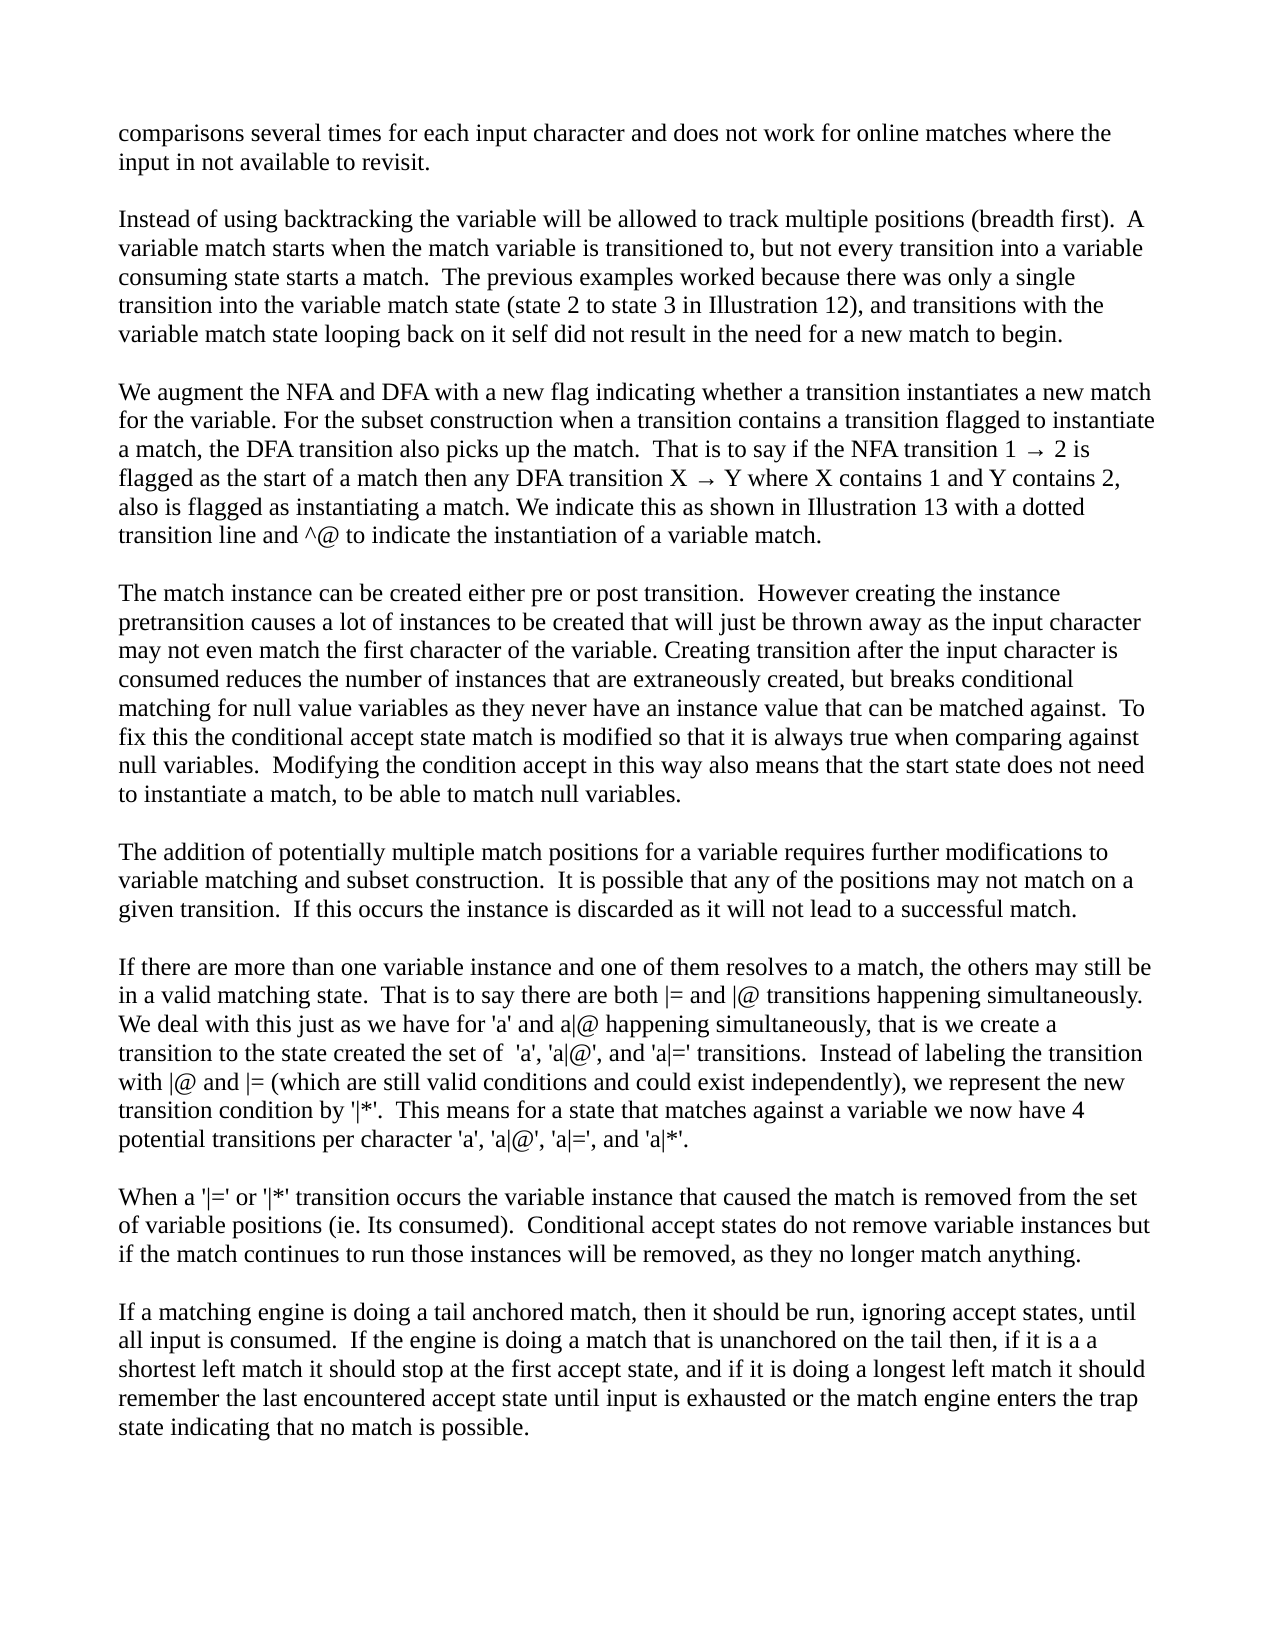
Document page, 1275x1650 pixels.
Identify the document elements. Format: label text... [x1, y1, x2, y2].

text When a '|=' or '|*' transition occurs the variable instance that caused the match is removed from the set of variable positions (ie. Its consumed). Conditional accept states do not remove variable instances but if the match continues to run those instances will be removed, as they no longer match anything. [118, 1182, 1157, 1268]
text The addition of potentially multiple match positions for a variable requires further modifications to variable matching and subset construction. It is possible that any of the positions may not match on a given transition. If this occurs the instance is discarded as it will not lead to a successful match. [118, 837, 1157, 923]
text We augment the NFA and DFA with a new flag indicating whether a transition instantiates a new match for the variable. For the subset construction when a transition contains a transition flagged to instantiate a match, the DFA transition also picks up the match. That is to say if the NFA transition 1 → 2 is flagged as the start of a match then any DFA transition X → Y where X contains 1 and Y contains 2, also is flagged as instantiating a match. We indicate this as shown in Illustration 13 with a dotted transition line and ^@ to indicate the instantiation of a variable match. [118, 377, 1157, 549]
text Instead of using backtracking the variable will be allowed to track multiple positions (breadth first). A variable match starts when the match variable is transitioned to, but not every transition into a variable consuming state starts a match. The previous examples worked because there was only a single transition into the variable match state (state 2 to state 3 in Illustration 12), and transitions with the variable match state looping back on it self did not result in the need for a new match to begin. [118, 204, 1157, 348]
text If a matching engine is doing a tail anchored match, then it should be run, ignoring accept states, until all input is consumed. If the engine is doing a match that is unanchored on the tail then, if it is a a shortest left match it should stop at the first accept state, and if it is doing a longest left match it should remember the last encountered accept state until input is exhausted or the match engine enters the trap state indicating that no match is possible. [118, 1297, 1157, 1441]
text comparisons several times for each input character and does not work for online matches where the input in not available to revisit. [118, 118, 1157, 176]
text The match instance can be created either pre or post transition. However creating the instance pretransition causes a lot of instances to be created that will just be thrown away as the input character may not even match the first character of the variable. Creating transition after the input character is consumed reduces the number of instances that are extraneously created, but breaks conditional matching for null value variables as they never have an instance value that can be matched against. To fix this the conditional accept state match is modified so that it is always true when comparing against null variables. Modifying the condition accept in this way also means that the start state does not need to instantiate a match, to be able to match null variables. [118, 578, 1157, 808]
text If there are more than one variable instance and one of them resolves to a match, the others may still be in a valid matching state. That is to say there are both |= and |@ transitions happening simultaneously. We deal with this just as we have for 'a' and a|@ happening simultaneously, that is we create a transition to the state created the set of 'a', 'a|@', and 'a|=' transitions. Instead of labeling the transition with |@ and |= (which are still valid conditions and could exist independently), we represent the new transition condition by '|*'. This means for a state that matches against a variable we now have 4 potential transitions per character 'a', 'a|@', 'a|=', and 'a|*'. [118, 952, 1157, 1153]
